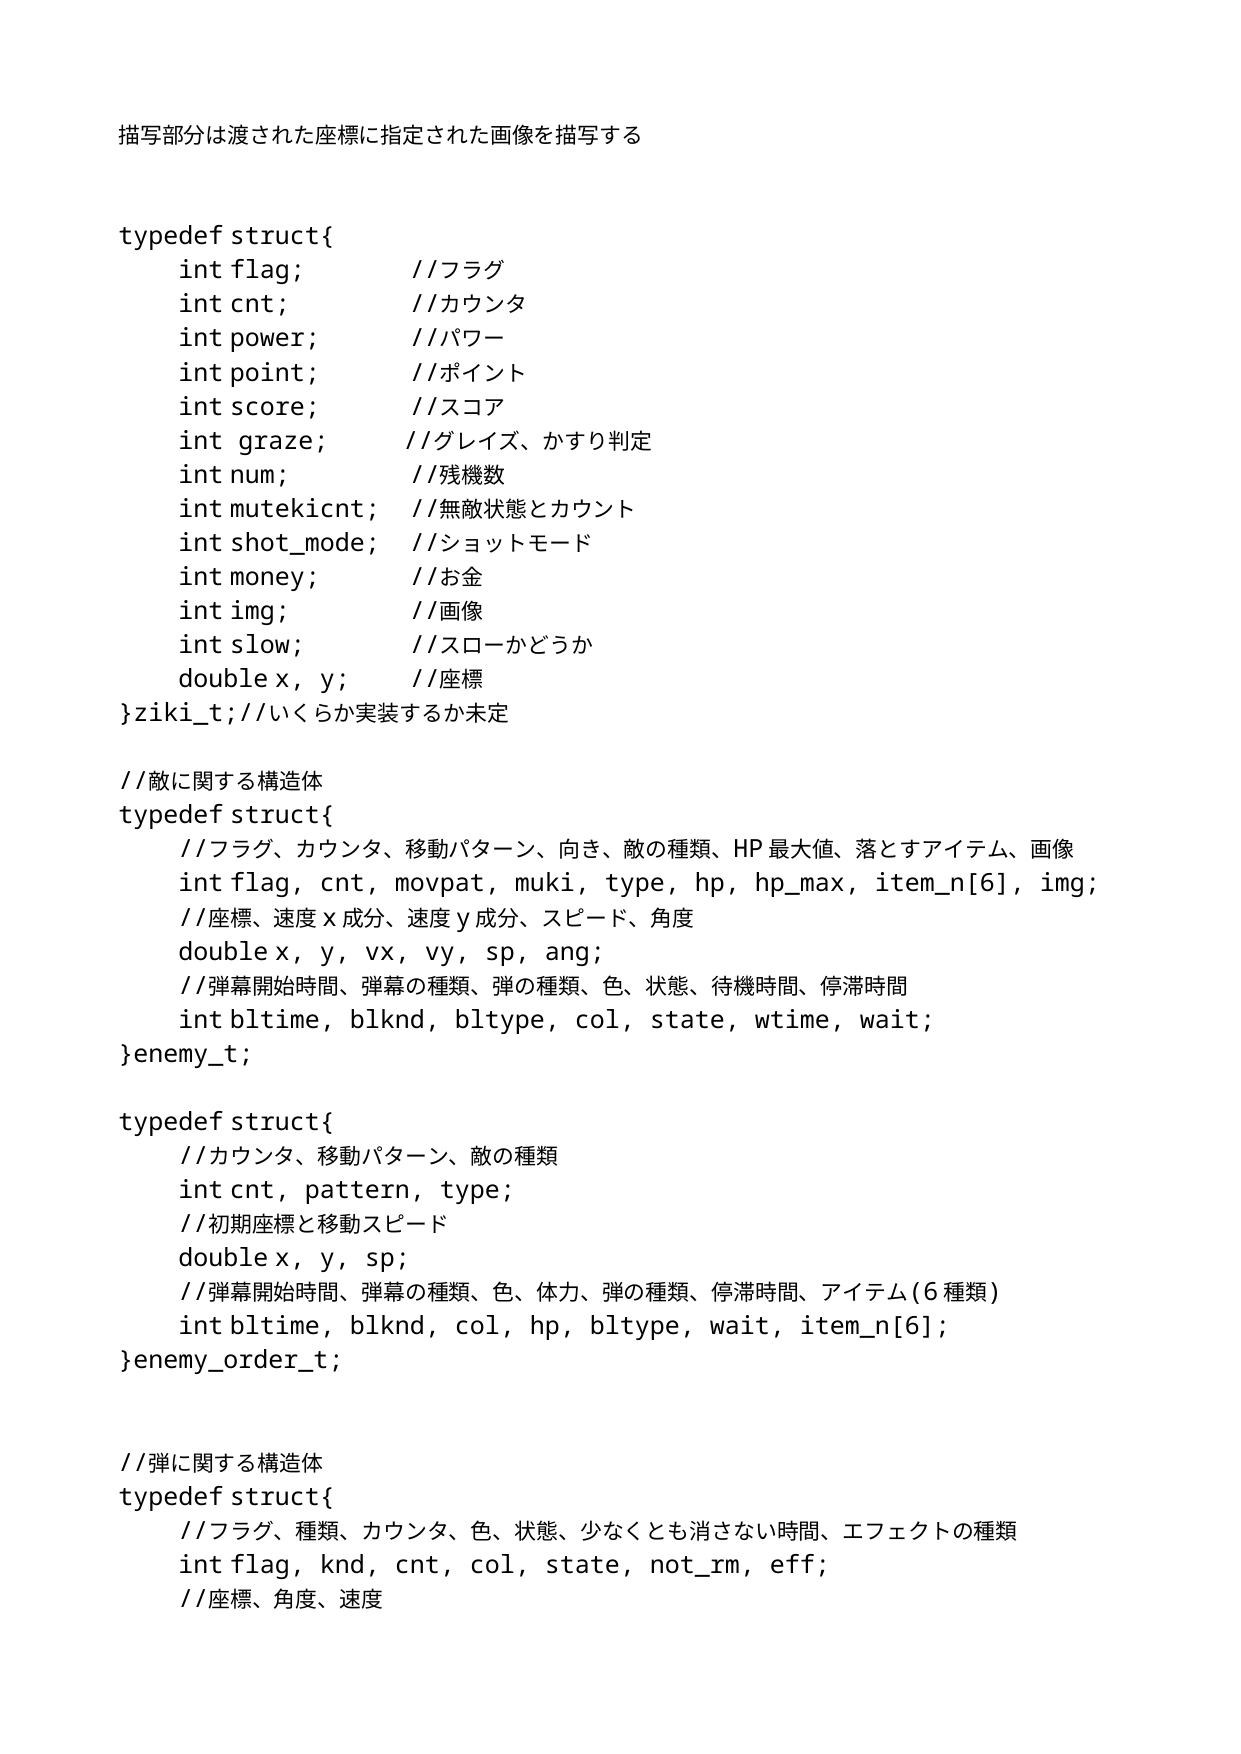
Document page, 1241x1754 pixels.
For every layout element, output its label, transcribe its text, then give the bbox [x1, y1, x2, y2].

text //弾に関する構造体 [118, 1444, 1122, 1478]
text 描写部分は渡された座標に指定された画像を描写する [118, 118, 1122, 150]
text //フラグ、カウンタ、移動パターン、向き、敵の種類、HP最大値、落とすアイテム、画像 [118, 831, 1122, 865]
text typedef struct{ [118, 797, 1122, 831]
text //カウンタ、移動パターン、敵の種類 [118, 1138, 1122, 1172]
text //座標、速度x成分、速度y成分、スピード、角度 [118, 899, 1122, 933]
text int money; //お金 [118, 558, 1122, 593]
text int power; //パワー [118, 320, 1122, 354]
text //弾幕開始時間、弾幕の種類、弾の種類、色、状態、待機時間、停滞時間 [118, 967, 1122, 1001]
text int flag, cnt, movpat, muki, type, hp, hp_max, item_n[6], img; [118, 865, 1122, 899]
text double x, y, sp; [118, 1240, 1122, 1274]
text int graze; //グレイズ、かすり判定 [118, 422, 1122, 456]
text double x, y, vx, vy, sp, ang; [118, 933, 1122, 967]
text //弾幕開始時間、弾幕の種類、色、体力、弾の種類、停滞時間、アイテム(6種類) [118, 1274, 1122, 1308]
text int mutekicnt; //無敵状態とカウント [118, 490, 1122, 524]
text int cnt, pattern, type; [118, 1172, 1122, 1206]
text typedef struct{ [118, 1103, 1122, 1138]
text int flag, knd, cnt, col, state, not_rm, eff; [118, 1546, 1122, 1580]
text int cnt; //カウンタ [118, 286, 1122, 320]
text int score; //スコア [118, 388, 1122, 422]
text }enemy_order_t; [118, 1342, 1122, 1376]
text int point; //ポイント [118, 354, 1122, 388]
text int img; //画像 [118, 593, 1122, 627]
text //初期座標と移動スピード [118, 1206, 1122, 1240]
text double x, y; //座標 [118, 661, 1122, 695]
text int num; //残機数 [118, 456, 1122, 490]
text typedef struct{ [118, 1478, 1122, 1512]
text }enemy_t; [118, 1035, 1122, 1069]
text int bltime, blknd, bltype, col, state, wtime, wait; [118, 1001, 1122, 1035]
text //フラグ、種類、カウンタ、色、状態、少なくとも消さない時間、エフェクトの種類 [118, 1512, 1122, 1546]
text //敵に関する構造体 [118, 763, 1122, 797]
text int shot_mode; //ショットモード [118, 524, 1122, 558]
text //座標、角度、速度 [118, 1580, 1122, 1614]
text }ziki_t;//いくらか実装するか未定 [118, 695, 1122, 729]
text int bltime, blknd, col, hp, bltype, wait, item_n[6]; [118, 1308, 1122, 1342]
text int flag; //フラグ [118, 252, 1122, 286]
text typedef struct{ [118, 218, 1122, 252]
text int slow; //スローかどうか [118, 627, 1122, 661]
